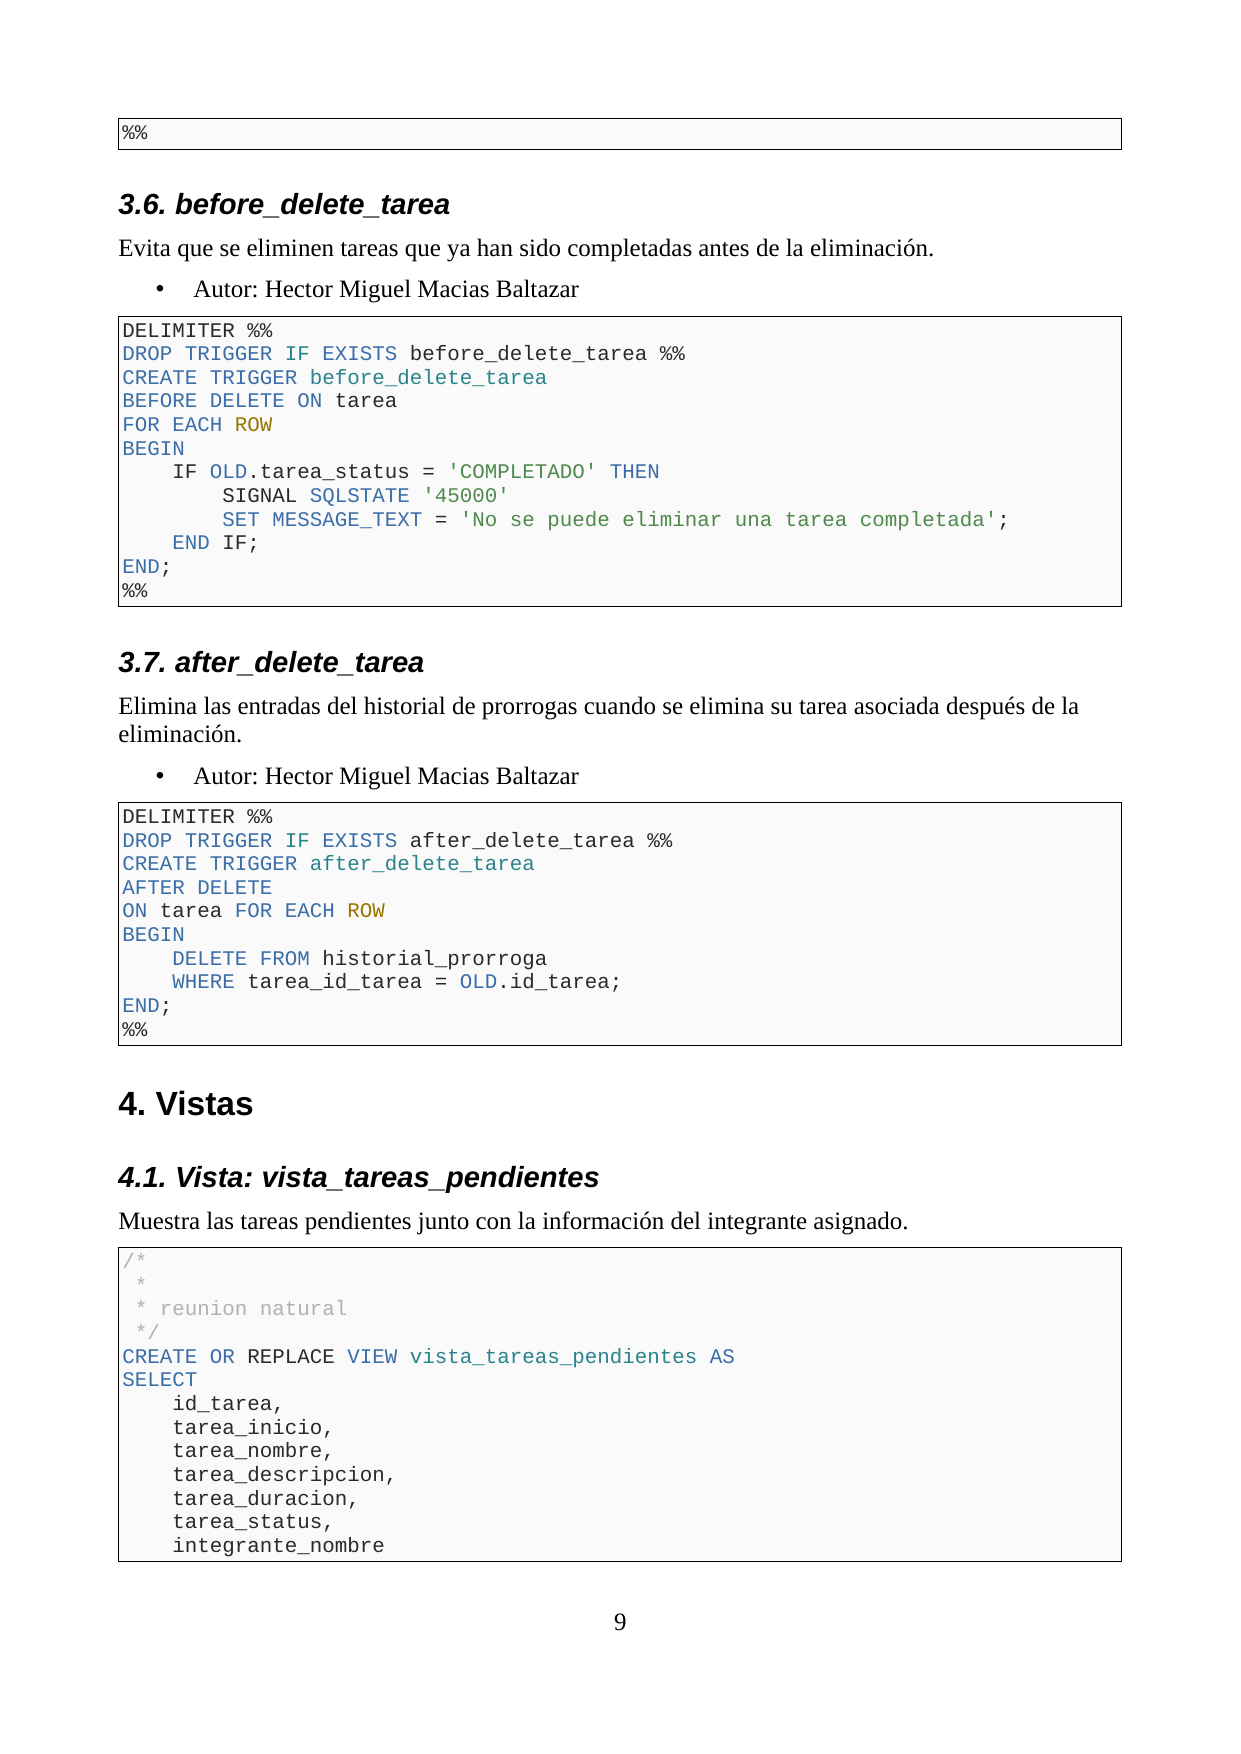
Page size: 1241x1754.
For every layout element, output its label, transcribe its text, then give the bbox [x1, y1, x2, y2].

text BEFORE DELETE ON tarea [119, 387, 1121, 410]
text DELIMITER %% [119, 803, 1121, 826]
text SIGNAL SQLSTATE '45000' [119, 481, 1121, 505]
text AFTER DELETE [119, 873, 1121, 897]
text %% [119, 1015, 1121, 1045]
text Muestra las tareas pendientes junto con la información del integrante asignado. [118, 1206, 1122, 1235]
text END IF; [119, 528, 1121, 552]
text */ [119, 1318, 1121, 1342]
text ON tarea FOR EACH ROW [119, 897, 1121, 920]
text BEGIN [119, 434, 1121, 457]
text DROP TRIGGER IF EXISTS after_delete_tarea %% [119, 826, 1121, 849]
text DROP TRIGGER IF EXISTS before_delete_tarea %% [119, 339, 1121, 363]
text WHERE tarea_id_tarea = OLD.id_tarea; [119, 967, 1121, 991]
text FOR EACH ROW [119, 410, 1121, 434]
text Elimina las entradas del historial de prorrogas cuando se elimina su tarea asociada después de la eliminación. [118, 691, 1122, 748]
text SET MESSAGE_TEXT = 'No se puede eliminar una tarea completada'; [119, 505, 1121, 528]
text DELETE FROM historial_prorroga [119, 944, 1121, 967]
text tarea_descripcion, [119, 1460, 1121, 1484]
subtitle after_delete_tarea [118, 645, 1122, 678]
subtitle Vista: vista_tareas_pendientes [118, 1160, 1122, 1193]
text tarea_duracion, [119, 1484, 1121, 1507]
text tarea_inicio, [119, 1413, 1121, 1436]
subtitle Vistas [118, 1084, 1122, 1122]
text %% [119, 576, 1121, 606]
text CREATE TRIGGER before_delete_tarea [119, 363, 1121, 387]
text BEGIN [119, 920, 1121, 944]
text tarea_status, [119, 1507, 1121, 1531]
subtitle before_delete_tarea [118, 187, 1122, 221]
text %% [119, 119, 1121, 149]
text CREATE TRIGGER after_delete_tarea [119, 849, 1121, 873]
text DELIMITER %% [119, 317, 1121, 339]
text tarea_nombre, [119, 1436, 1121, 1460]
text id_tarea, [119, 1389, 1121, 1413]
text END; [119, 991, 1121, 1015]
text IF OLD.tarea_status = 'COMPLETADO' THEN [119, 457, 1121, 481]
text END; [119, 552, 1121, 576]
list Autor: Hector Miguel Macias Baltazar [156, 761, 1122, 789]
text * [119, 1271, 1121, 1294]
text CREATE OR REPLACE VIEW vista_tareas_pendientes AS [119, 1342, 1121, 1365]
text Evita que se eliminen tareas que ya han sido completadas antes de la eliminación. [118, 233, 1122, 262]
list Autor: Hector Miguel Macias Baltazar [156, 274, 1122, 303]
text /* [119, 1248, 1121, 1271]
text integrante_nombre [119, 1531, 1121, 1561]
text * reunion natural [119, 1294, 1121, 1318]
text SELECT [119, 1365, 1121, 1389]
